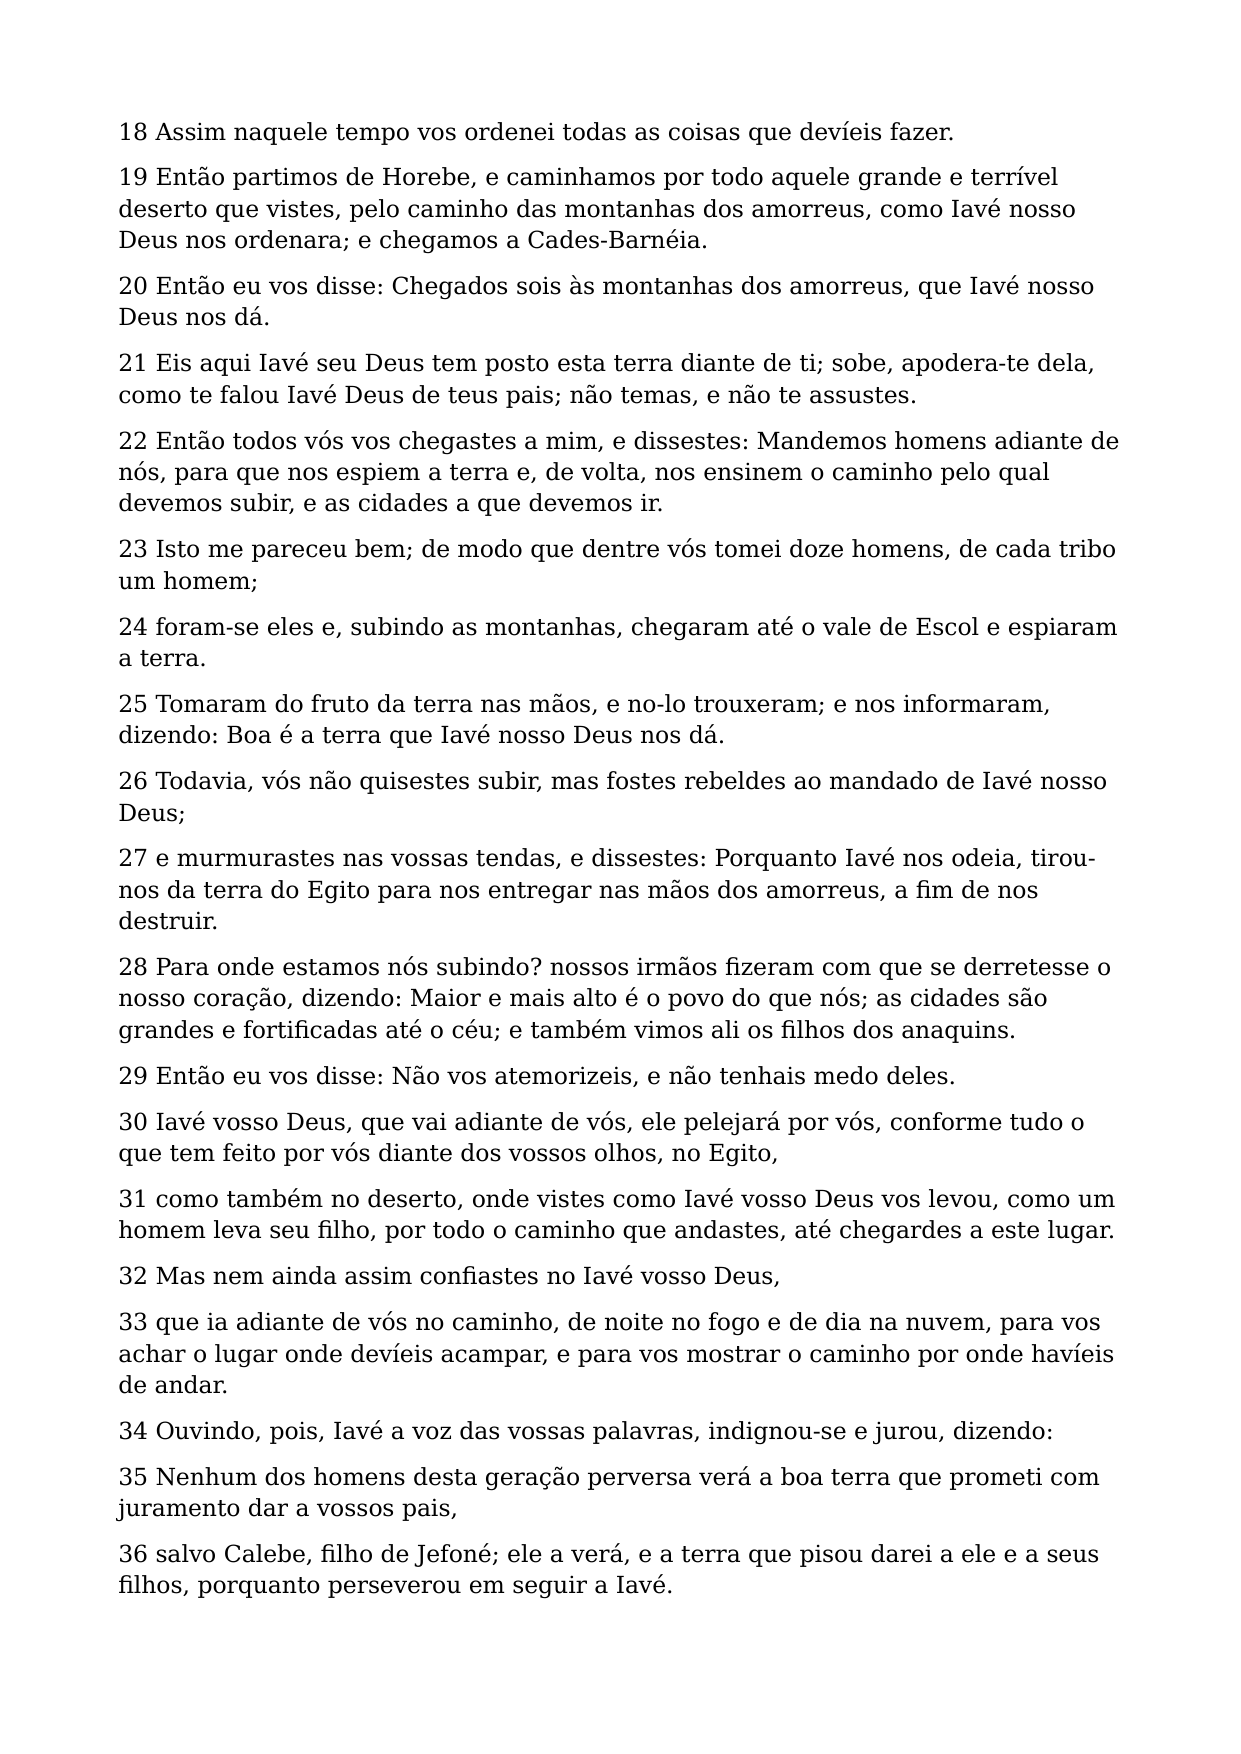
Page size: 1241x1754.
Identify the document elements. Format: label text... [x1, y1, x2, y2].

text 27 e murmurastes nas vossas tendas, e dissestes: Porquanto Iavé nos odeia, tirou-nos da terra do Egito para nos entregar nas mãos dos amorreus, a fim de nos destruir. [118, 845, 1122, 935]
text 26 Todavia, vós não quisestes subir, mas fostes rebeldes ao mandado de Iavé nosso Deus; [118, 768, 1122, 826]
text 29 Então eu vos disse: Não vos atemorizeis, e não tenhais medo deles. [118, 1062, 1122, 1090]
text 18 Assim naquele tempo vos ordenei todas as coisas que devíeis fazer. [118, 118, 1122, 145]
text 23 Isto me pareceu bem; de modo que dentre vós tomei doze homens, de cada tribo um homem; [118, 536, 1122, 594]
text 28 Para onde estamos nós subindo? nossos irmãos fizeram com que se derretesse o nosso coração, dizendo: Maior e mais alto é o povo do que nós; as cidades são grandes e fortificadas até o céu; e também vimos ali os filhos dos anaquins. [118, 954, 1122, 1044]
text 25 Tomaram do fruto da terra nas mãos, e no-lo trouxeram; e nos informaram, dizendo: Boa é a terra que Iavé nosso Deus nos dá. [118, 691, 1122, 749]
text 34 Ouvindo, pois, Iavé a voz das vossas palavras, indignou-se e jurou, dizendo: [118, 1417, 1122, 1445]
text 20 Então eu vos disse: Chegados sois às montanhas dos amorreus, que Iavé nosso Deus nos dá. [118, 273, 1122, 331]
text 22 Então todos vós vos chegastes a mim, e dissestes: Mandemos homens adiante de nós, para que nos espiem a terra e, de volta, nos ensinem o caminho pelo qual devemos subir, e as cidades a que devemos ir. [118, 427, 1122, 517]
text 33 que ia adiante de vós no caminho, de noite no fogo e de dia na nuvem, para vos achar o lugar onde devíeis acampar, e para vos mostrar o caminho por onde havíeis de andar. [118, 1309, 1122, 1399]
text 35 Nenhum dos homens desta geração perversa verá a boa terra que prometi com juramento dar a vossos pais, [118, 1463, 1122, 1522]
text 32 Mas nem ainda assim confiastes no Iavé vosso Deus, [118, 1263, 1122, 1290]
text 24 foram-se eles e, subindo as montanhas, chegaram até o vale de Escol e espiaram a terra. [118, 613, 1122, 672]
text 30 Iavé vosso Deus, que vai adiante de vós, ele pelejará por vós, conforme tudo o que tem feito por vós diante dos vossos olhos, no Egito, [118, 1108, 1122, 1167]
text 21 Eis aqui Iavé seu Deus tem posto esta terra diante de ti; sobe, apodera-te dela, como te falou Iavé Deus de teus pais; não temas, e não te assustes. [118, 350, 1122, 409]
text 36 salvo Calebe, filho de Jefoné; ele a verá, e a terra que pisou darei a ele e a seus filhos, porquanto perseverou em seguir a Iavé. [118, 1541, 1122, 1599]
text 31 como também no deserto, onde vistes como Iavé vosso Deus vos levou, como um homem leva seu filho, por todo o caminho que andastes, até chegardes a este lugar. [118, 1186, 1122, 1244]
text 19 Então partimos de Horebe, e caminhamos por todo aquele grande e terrível deserto que vistes, pelo caminho das montanhas dos amorreus, como Iavé nosso Deus nos ordenara; e chegamos a Cades-Barnéia. [118, 164, 1122, 254]
